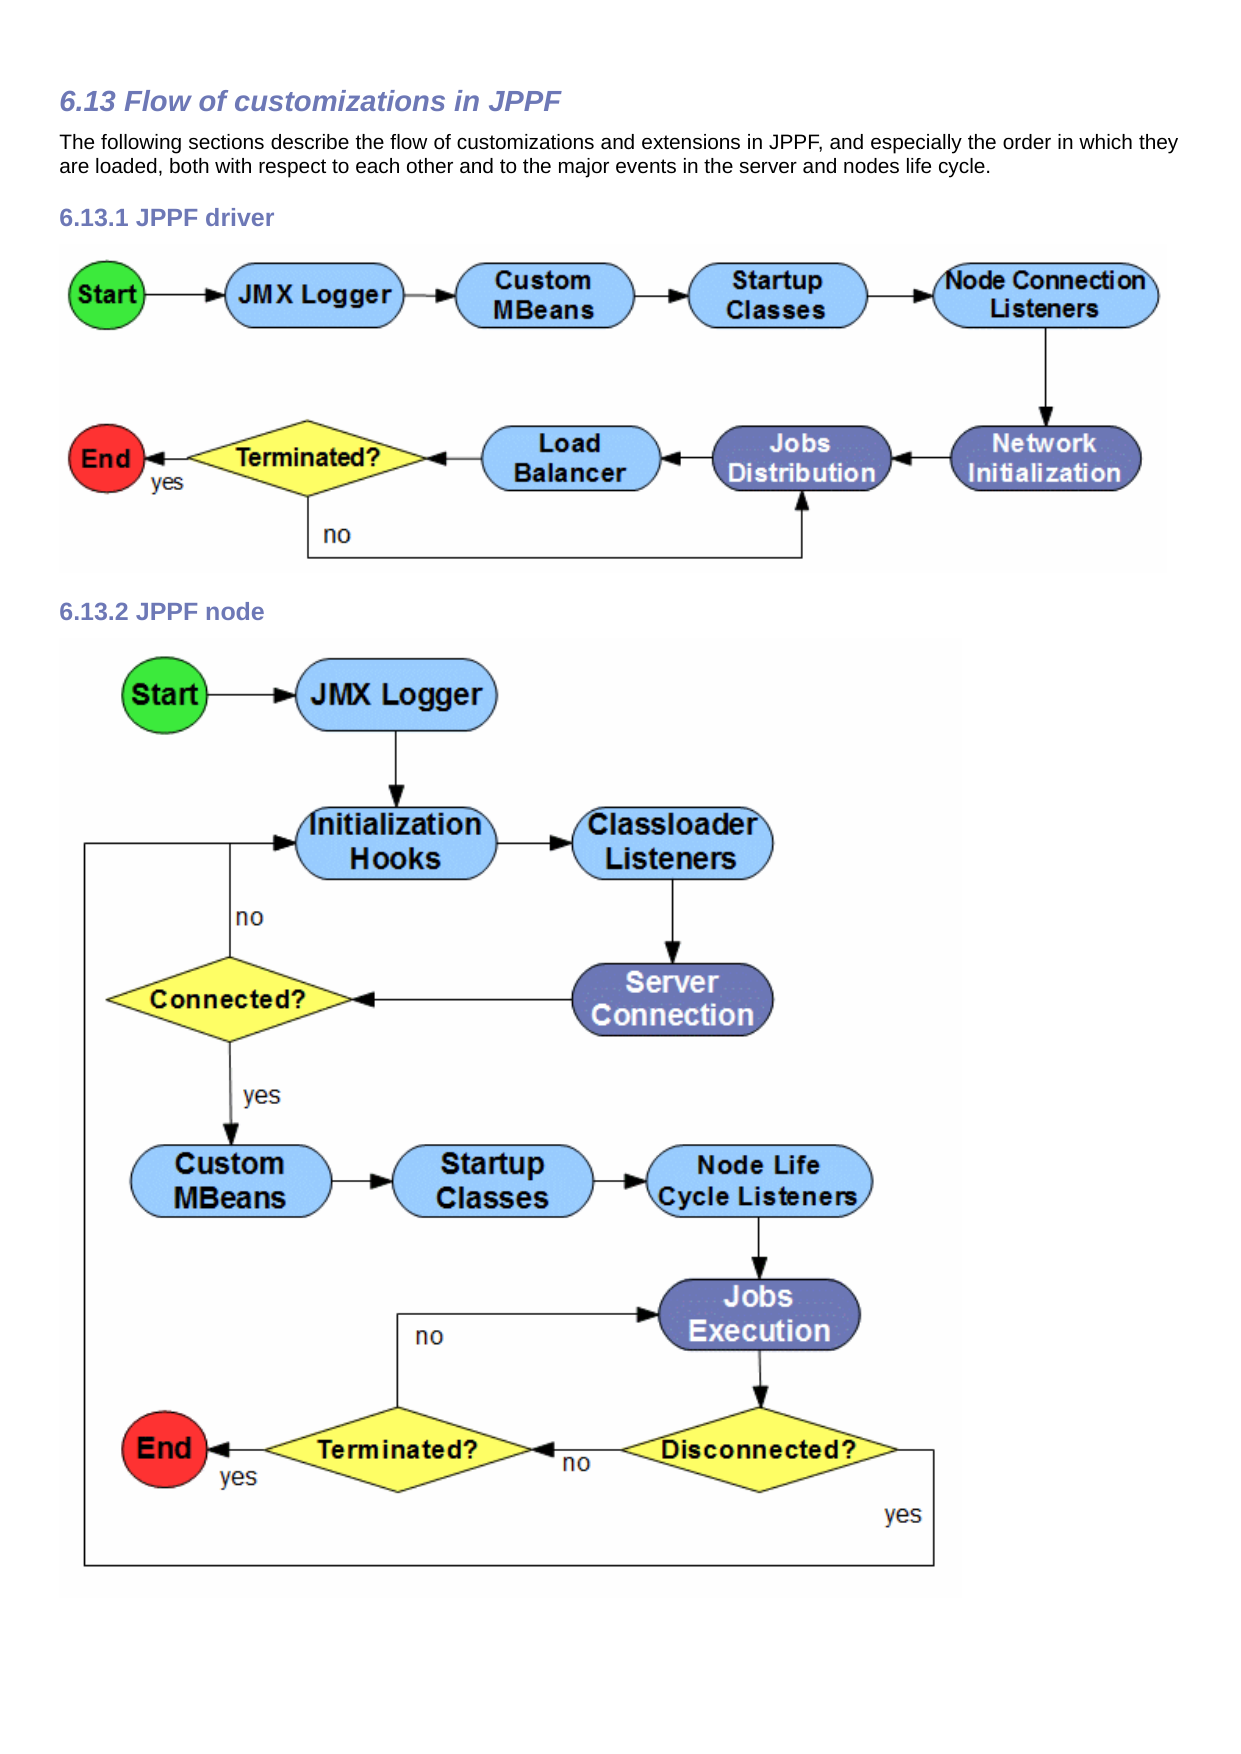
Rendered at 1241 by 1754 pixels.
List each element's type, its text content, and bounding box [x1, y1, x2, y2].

subtitle Flow of customizations in JPPF [59, 84, 1181, 118]
picture [59, 638, 963, 1598]
subtitle JPPF node [59, 597, 1181, 626]
text The following sections describe the flow of customizations and extensions in JPPF, and especially the order in which they are loaded, both with respect to each other and to the major events in the server and nodes life cycle. [59, 130, 1181, 178]
subtitle JPPF driver [59, 203, 1181, 232]
picture [59, 244, 1167, 573]
